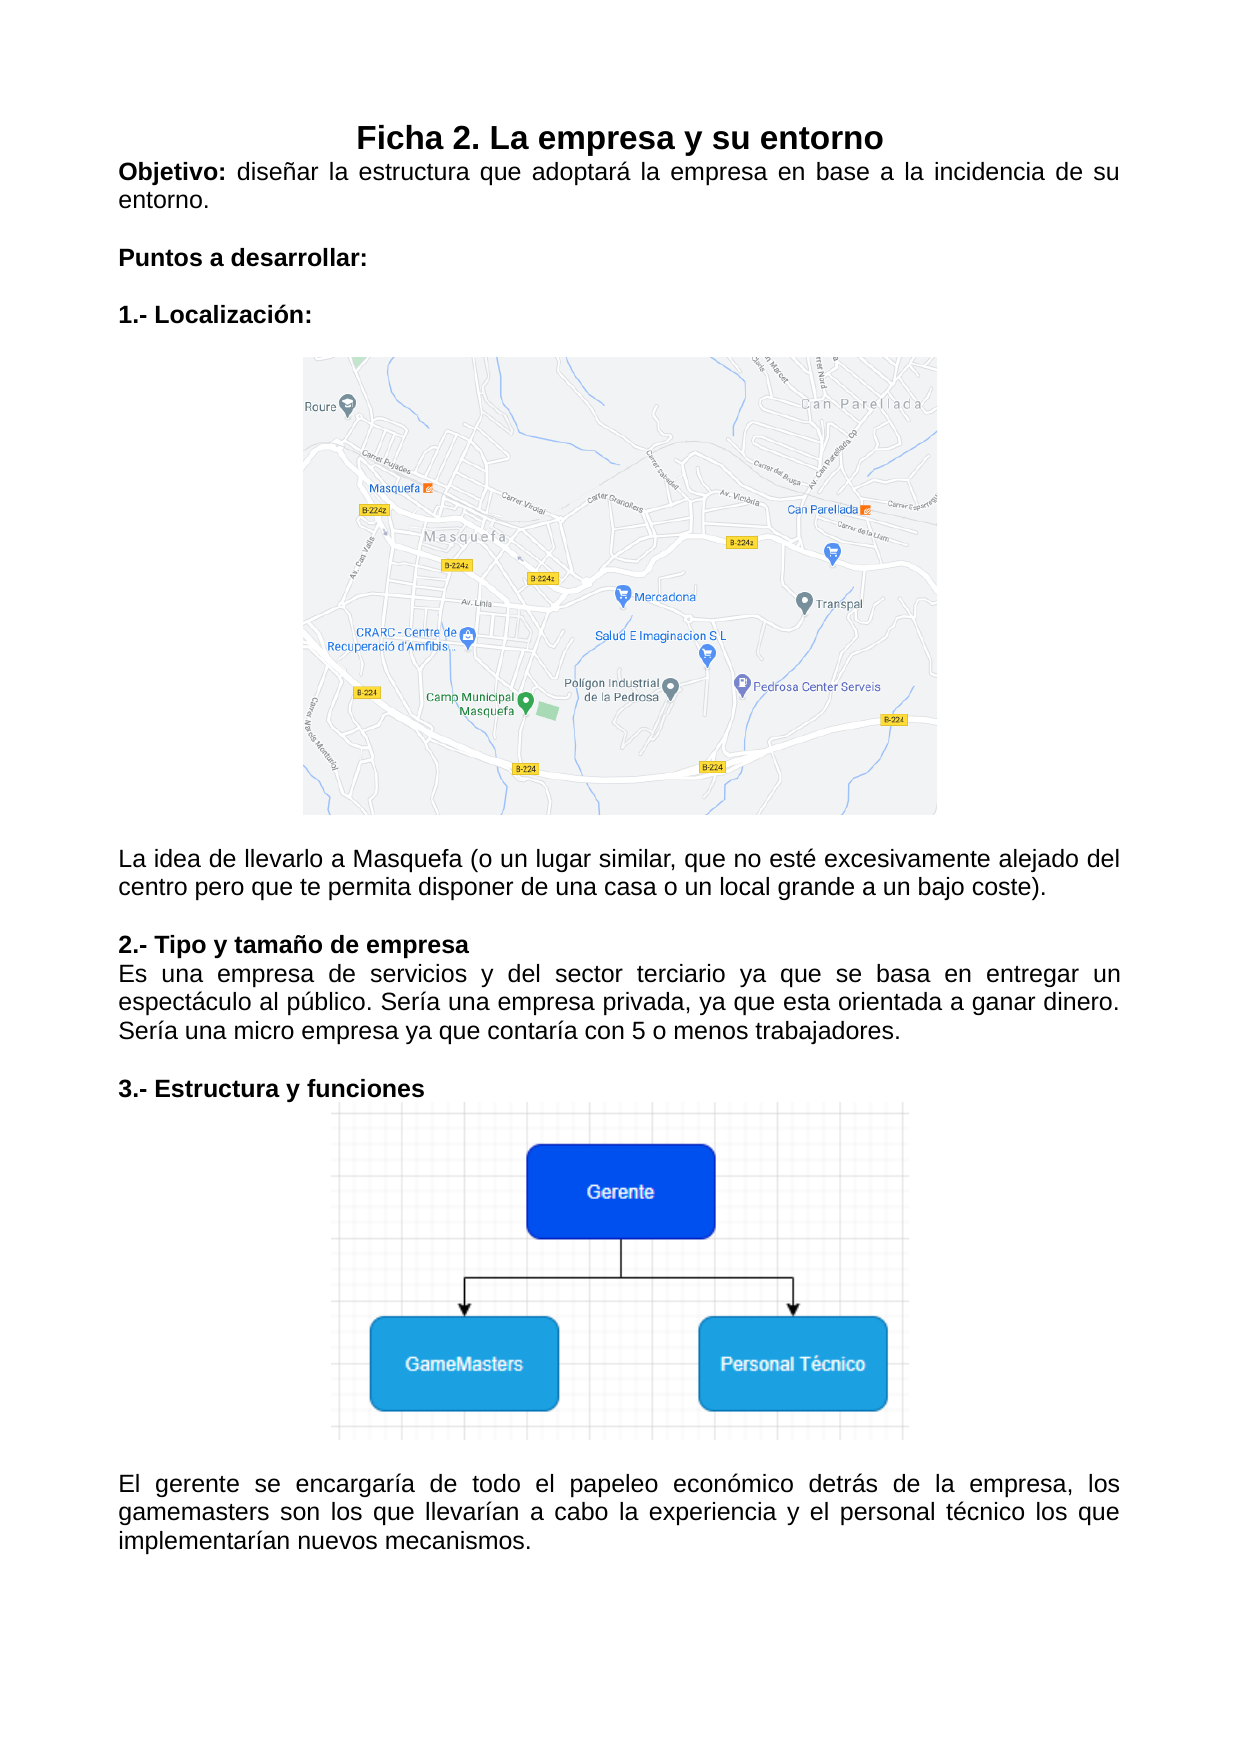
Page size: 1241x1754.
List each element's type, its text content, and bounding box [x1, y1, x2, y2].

text Es una empresa de servicios y del sector terciario ya que se basa en entregar un espectáculo al público. Sería una empresa privada, ya que esta orientada a ganar dinero. Sería una micro empresa ya que contaría con 5 o menos trabajadores. [118, 959, 1122, 1045]
text 3.- Estructura y funciones [118, 1074, 1122, 1102]
text Puntos a desarrollar: [118, 243, 1122, 272]
text Objetivo: diseñar la estructura que adoptará la empresa en base a la incidencia de su entorno. [118, 157, 1122, 214]
text El gerente se encargaría de todo el papeleo económico detrás de la empresa, los gamemasters son los que llevarían a cabo la experiencia y el personal técnico los que implementarían nuevos mecanismos. [118, 1469, 1122, 1555]
text Ficha 2. La empresa y su entorno [118, 118, 1122, 157]
text 1.- Localización: [118, 300, 1122, 329]
text La idea de llevarlo a Masquefa (o un lugar similar, que no esté excesivamente alejado del centro pero que te permita disponer de una casa o un local grande a un bajo coste). [118, 844, 1122, 901]
picture [303, 357, 938, 815]
text 2.- Tipo y tamaño de empresa [118, 930, 1122, 959]
picture [331, 1102, 910, 1440]
